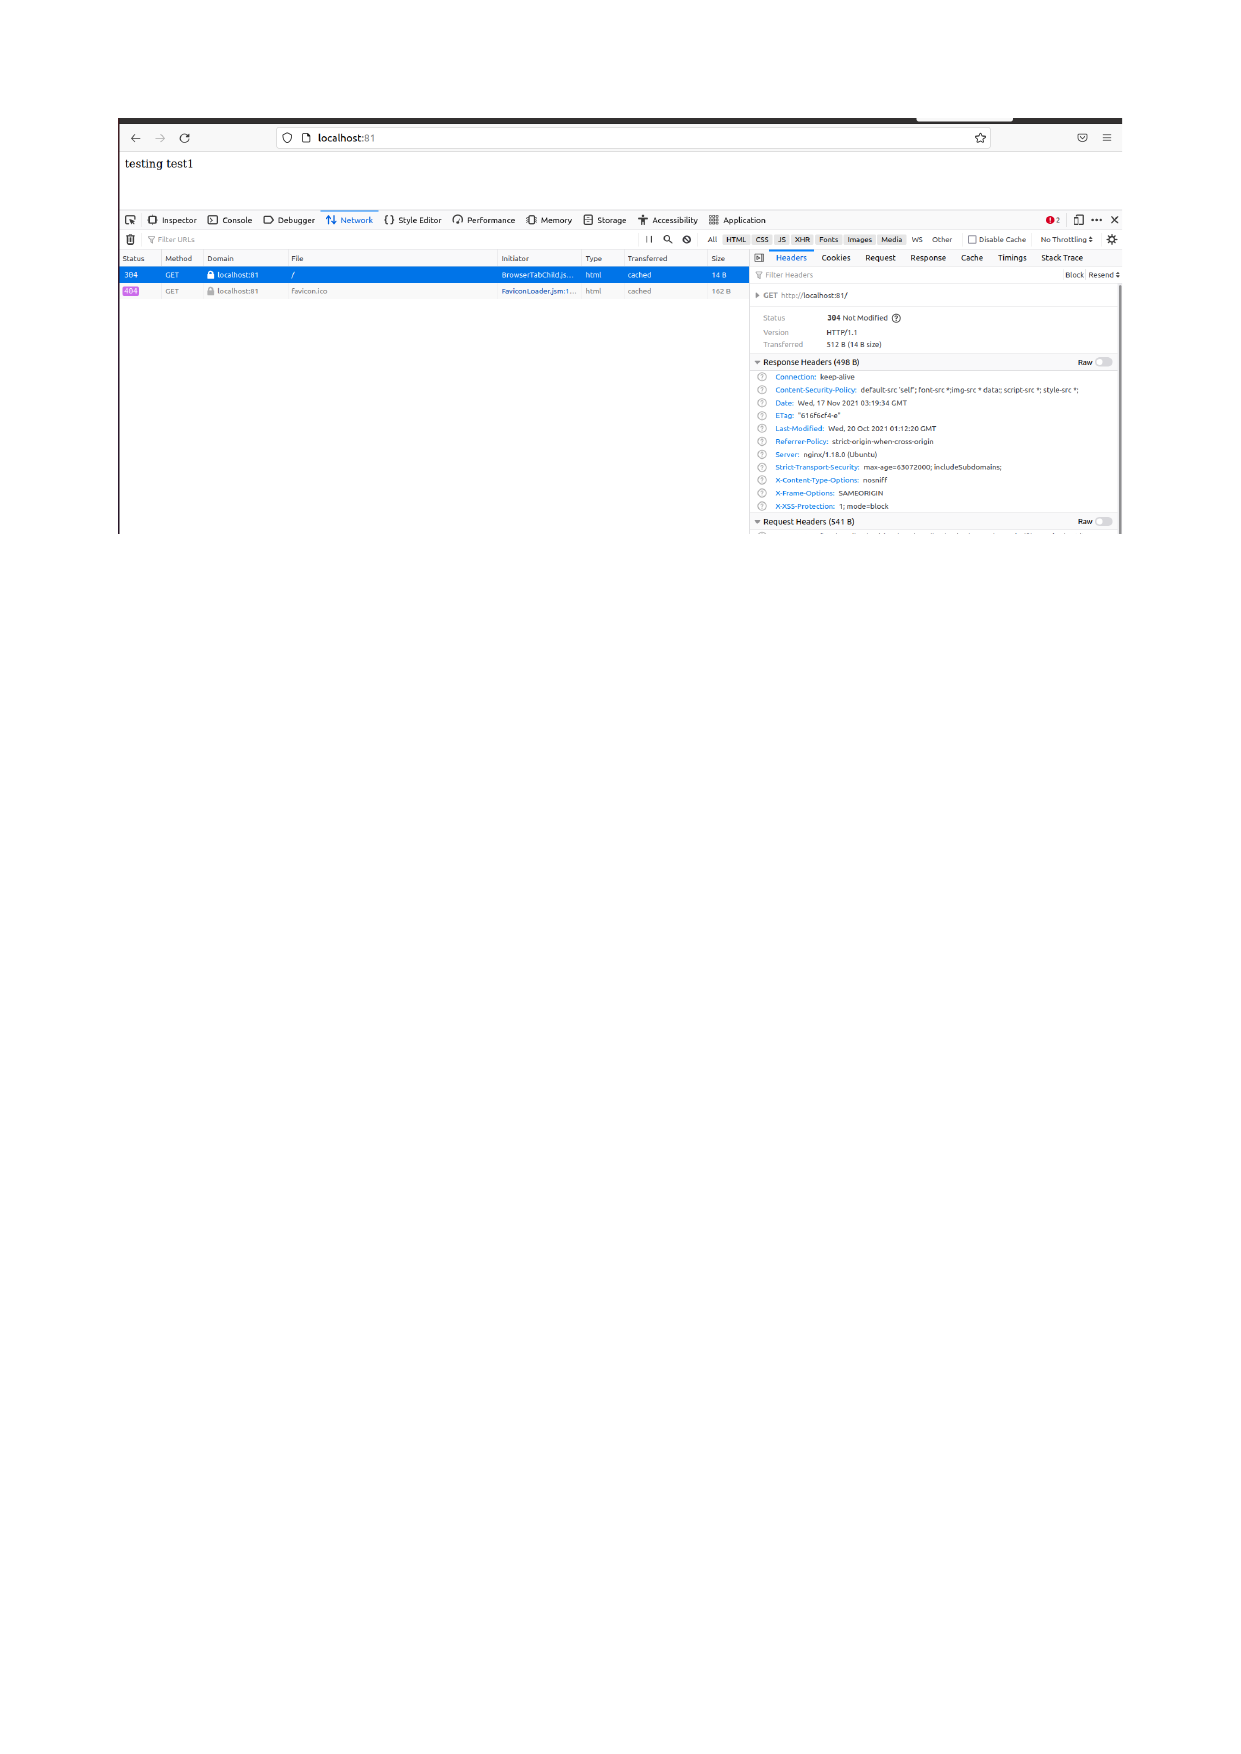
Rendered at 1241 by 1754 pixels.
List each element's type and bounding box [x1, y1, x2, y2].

picture [118, 118, 1123, 534]
